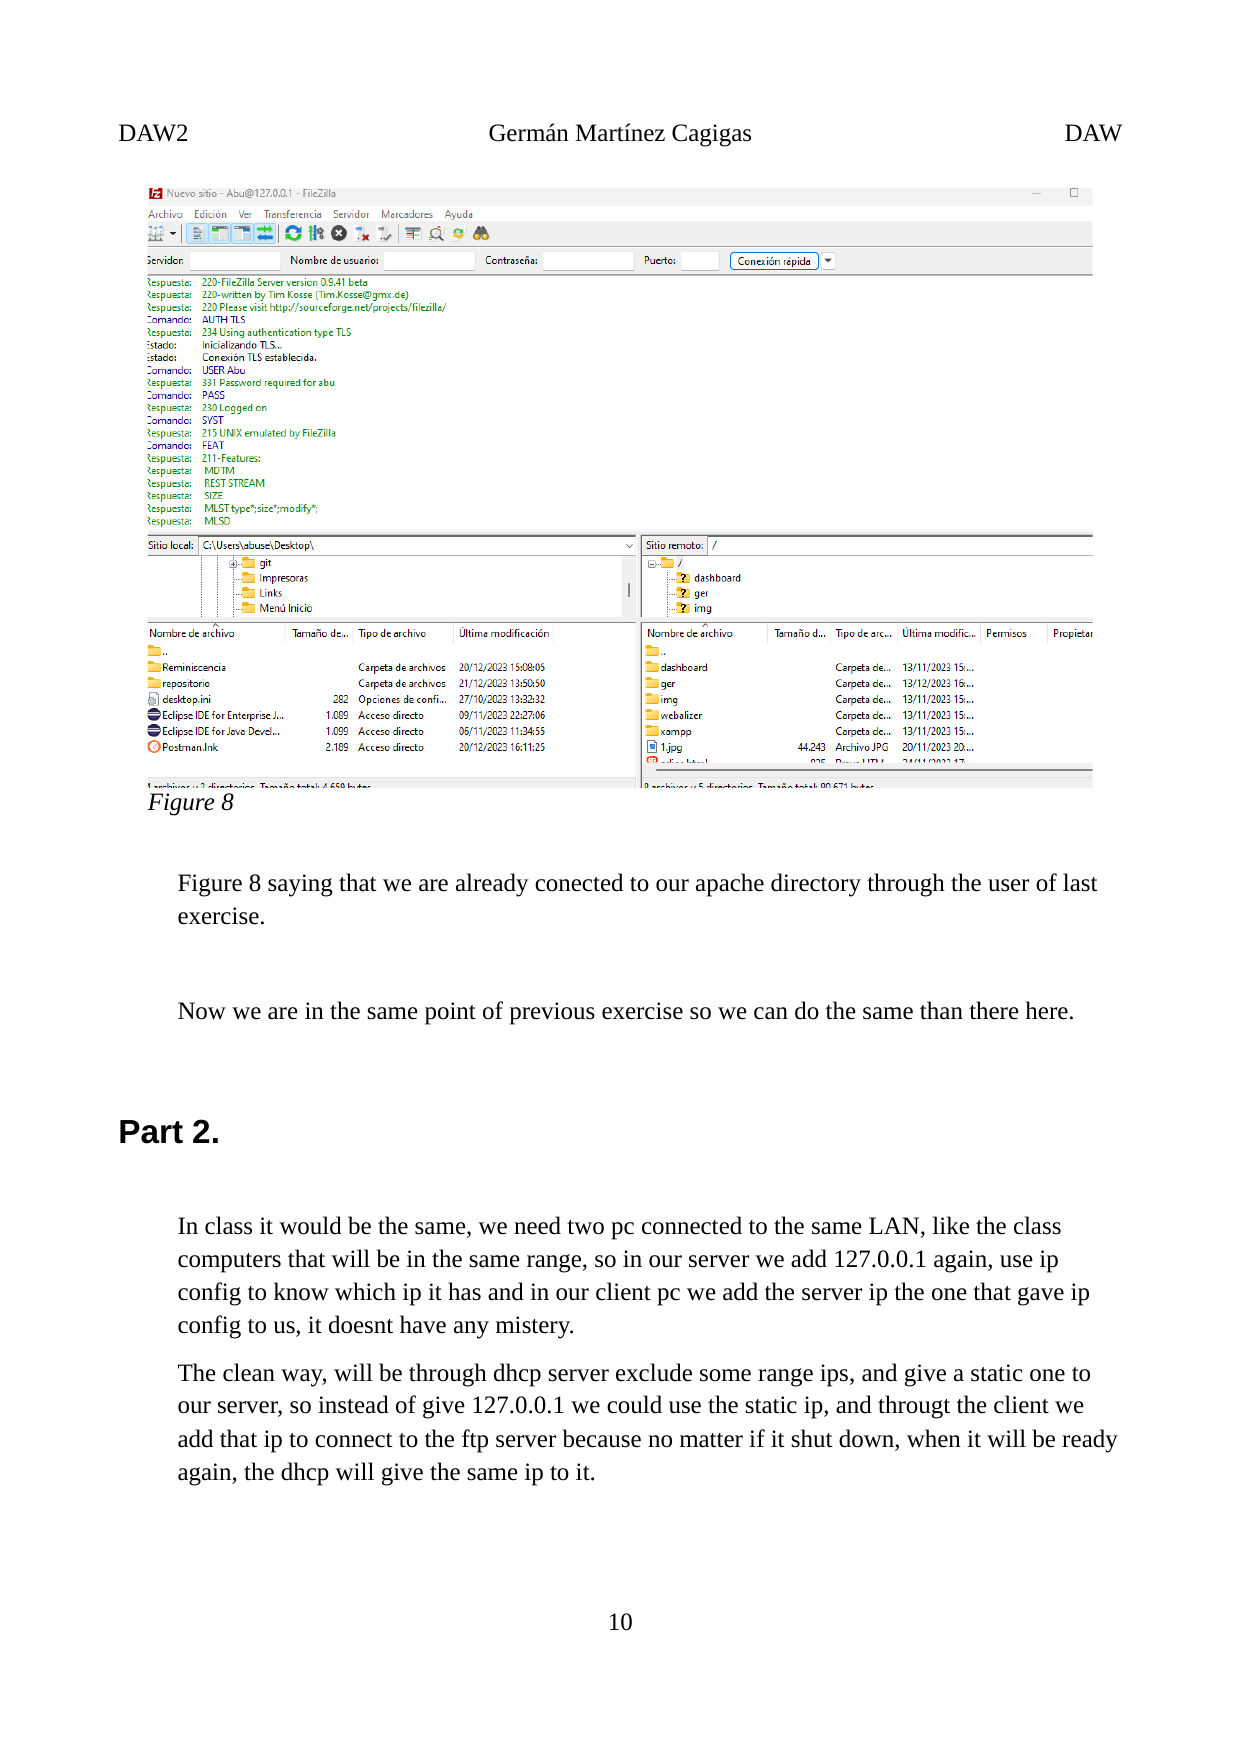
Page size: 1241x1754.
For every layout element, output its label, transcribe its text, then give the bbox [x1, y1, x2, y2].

text In class it would be the same, we need two pc connected to the same LAN, like the class computers that will be in the same range, so in our server we add 127.0.0.1 again, use ip config to know which ip it has and in our client pc we add the server ip the one that gave ip config to us, it doesnt have any mistery. [177, 1211, 1122, 1339]
text Figure 8 saying that we are already conected to our apache directory through the user of last exercise. [177, 868, 1122, 930]
picture [147, 188, 1093, 788]
text Now we are in the same point of previous exercise so we can do the same than there here. [177, 996, 1122, 1025]
text Figure 8 [148, 788, 1093, 816]
subtitle Part 2. [118, 1112, 1122, 1151]
text The clean way, will be through dhcp server exclude some range ips, and give a static one to our server, so instead of give 127.0.0.1 we could use the static ip, and througt the client we add that ip to connect to the ftp server because no matter if it shut down, when it will be ready again, the dhcp will give the same ip to it. [177, 1358, 1122, 1485]
